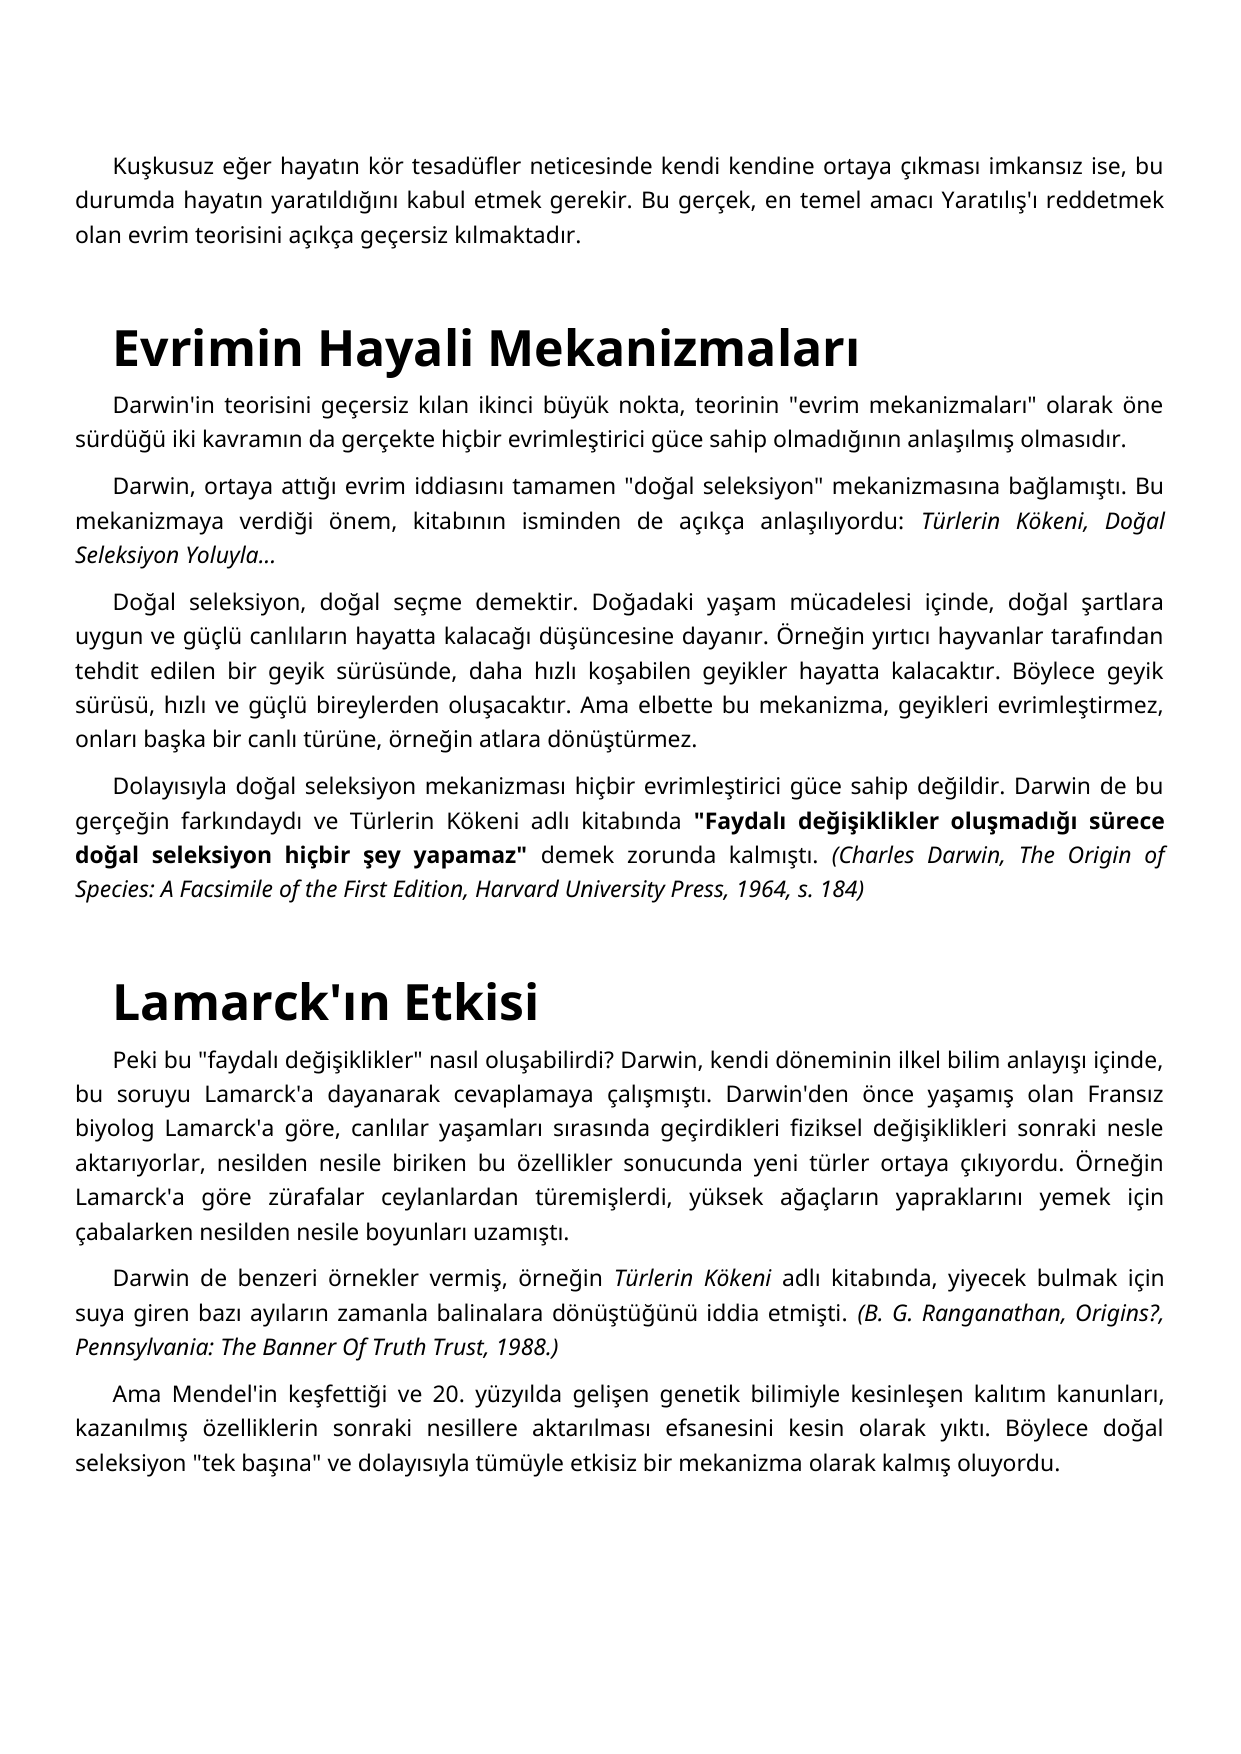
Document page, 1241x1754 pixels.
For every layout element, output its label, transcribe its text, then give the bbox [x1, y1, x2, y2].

subtitle Lamarck'ın Etkisi [112, 967, 1165, 1035]
text Kuşkusuz eğer hayatın kör tesadüfler neticesinde kendi kendine ortaya çıkması imkansız ise, bu durumda hayatın yaratıldığını kabul etmek gerekir. Bu gerçek, en temel amacı Yaratılış'ı reddetmek olan evrim teorisini açıkça geçersiz kılmaktadır. [75, 150, 1165, 250]
text Darwin'in teorisini geçersiz kılan ikinci büyük nokta, teorinin "evrim mekanizmaları" olarak öne sürdüğü iki kavramın da gerçekte hiçbir evrimleştirici güce sahip olmadığının anlaşılmış olmasıdır. [75, 389, 1165, 454]
subtitle Evrimin Hayali Mekanizmaları [112, 312, 1165, 381]
text Peki bu "faydalı değişiklikler" nasıl oluşabilirdi? Darwin, kendi döneminin ilkel bilim anlayışı içinde, bu soruyu Lamarck'a dayanarak cevaplamaya çalışmıştı. Darwin'den önce yaşamış olan Fransız biyolog Lamarck'a göre, canlılar yaşamları sırasında geçirdikleri fiziksel değişiklikleri sonraki nesle aktarıyorlar, nesilden nesile biriken bu özellikler sonucunda yeni türler ortaya çıkıyordu. Örneğin Lamarck'a göre zürafalar ceylanlardan türemişlerdi, yüksek ağaçların yapraklarını yemek için çabalarken nesilden nesile boyunları uzamıştı. [75, 1043, 1165, 1247]
text Ama Mendel'in keşfettiği ve 20. yüzyılda gelişen genetik bilimiyle kesinleşen kalıtım kanunları, kazanılmış özelliklerin sonraki nesillere aktarılması efsanesini kesin olarak yıktı. Böylece doğal seleksiyon "tek başına" ve dolayısıyla tümüyle etkisiz bir mekanizma olarak kalmış oluyordu. [75, 1378, 1165, 1478]
text Dolayısıyla doğal seleksiyon mekanizması hiçbir evrimleştirici güce sahip değildir. Darwin de bu gerçeğin farkındaydı ve Türlerin Kökeni adlı kitabında "Faydalı değişiklikler oluşmadığı sürece doğal seleksiyon hiçbir şey yapamaz" demek zorunda kalmıştı. (Charles Darwin, The Origin of Species: A Facsimile of the First Edition, Harvard University Press, 1964, s. 184) [75, 770, 1165, 904]
text Darwin, ortaya attığı evrim iddiasını tamamen "doğal seleksiyon" mekanizmasına bağlamıştı. Bu mekanizmaya verdiği önem, kitabının isminden de açıkça anlaşılıyordu: Türlerin Kökeni, Doğal Seleksiyon Yoluyla... [75, 470, 1165, 570]
text Darwin de benzeri örnekler vermiş, örneğin Türlerin Kökeni adlı kitabında, yiyecek bulmak için suya giren bazı ayıların zamanla balinalara dönüştüğünü iddia etmişti. (B. G. Ranganathan, Origins?, Pennsylvania: The Banner Of Truth Trust, 1988.) [75, 1262, 1165, 1362]
text Doğal seleksiyon, doğal seçme demektir. Doğadaki yaşam mücadelesi içinde, doğal şartlara uygun ve güçlü canlıların hayatta kalacağı düşüncesine dayanır. Örneğin yırtıcı hayvanlar tarafından tehdit edilen bir geyik sürüsünde, daha hızlı koşabilen geyikler hayatta kalacaktır. Böylece geyik sürüsü, hızlı ve güçlü bireylerden oluşacaktır. Ama elbette bu mekanizma, geyikleri evrimleştirmez, onları başka bir canlı türüne, örneğin atlara dönüştürmez. [75, 586, 1165, 754]
